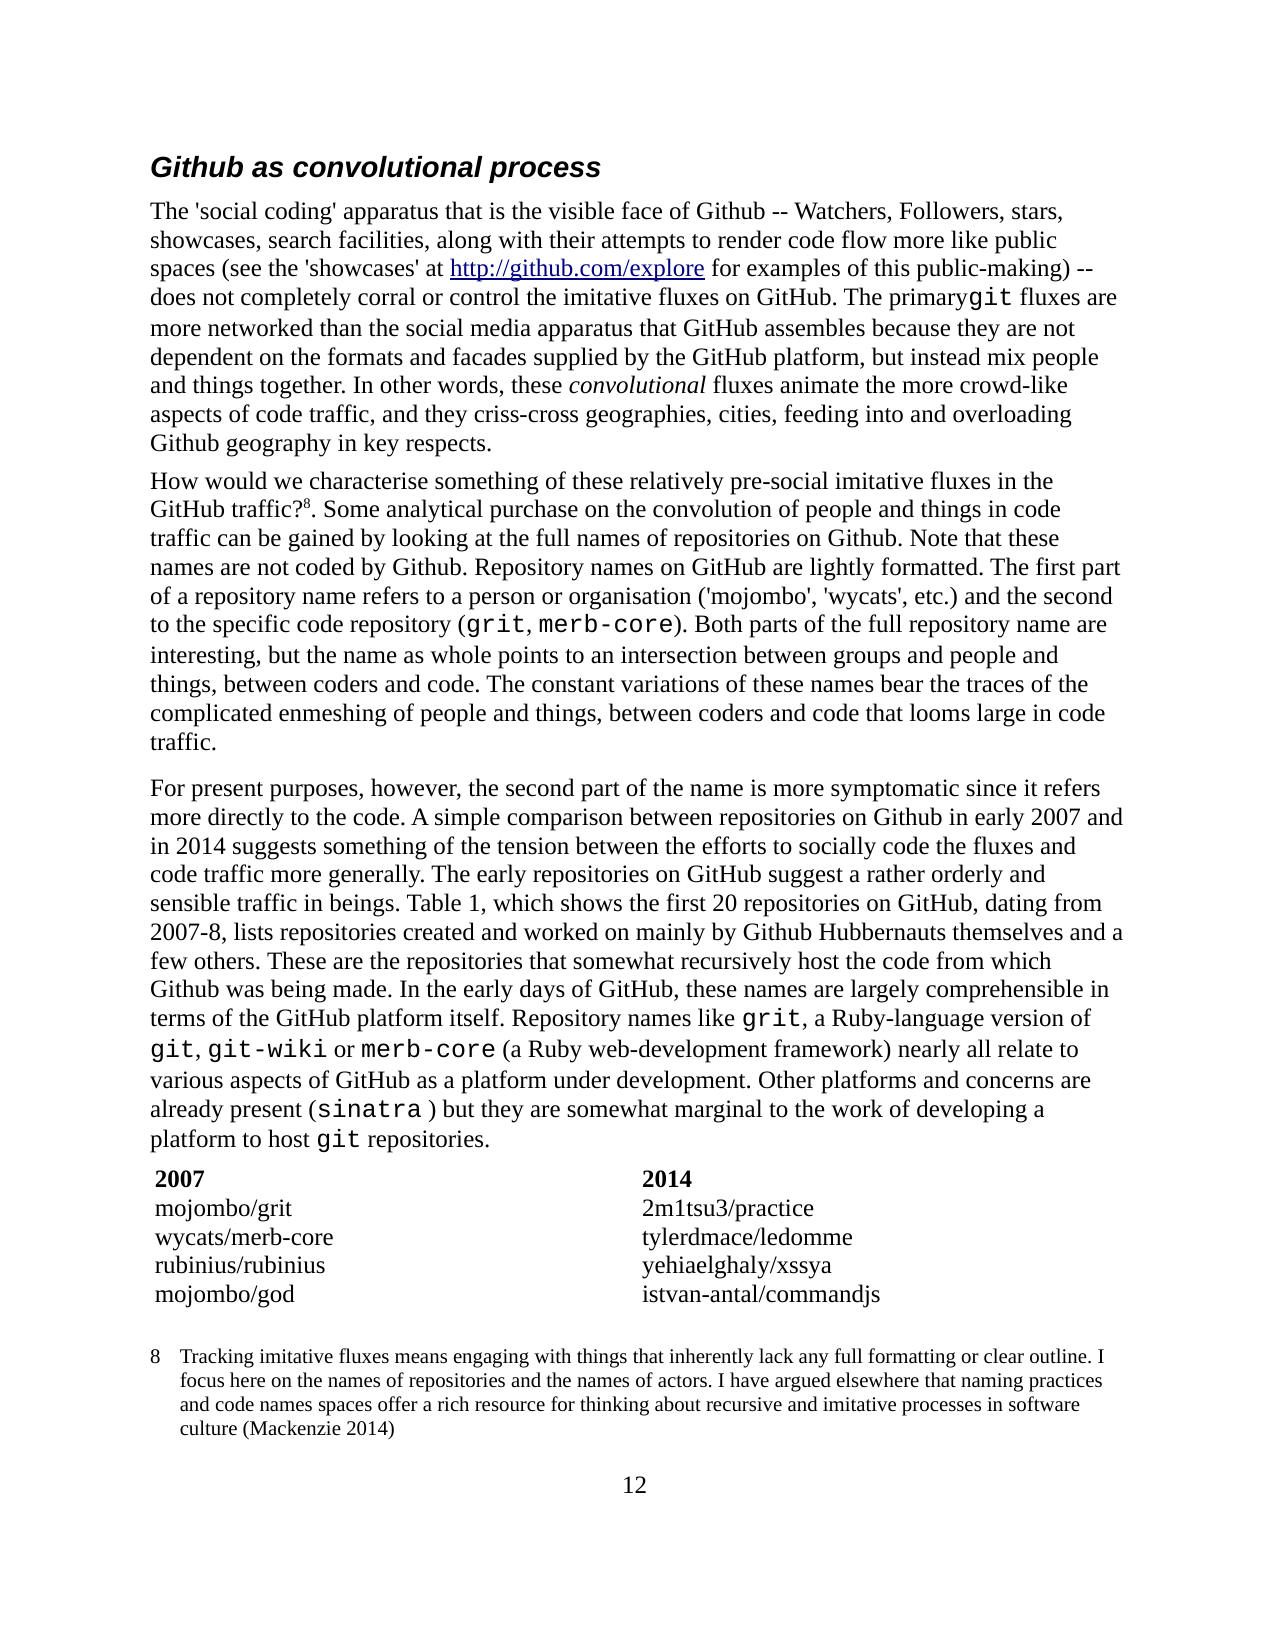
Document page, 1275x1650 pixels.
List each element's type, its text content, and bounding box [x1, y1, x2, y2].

table_cell istvan-antal/commandjs [638, 1279, 1125, 1308]
text Tracking imitative fluxes means engaging with things that inherently lack any full formatting or clear outline. I focus here on the names of repositories and the names of actors. I have argued elsewhere that naming practices and code names spaces offer a rich resource for thinking about recursive and imitative processes in software culture (Mackenzie 2014) [150, 1344, 1125, 1440]
table_cell wycats/merb-core [150, 1222, 637, 1251]
subtitle Github as convolutional process [150, 150, 1125, 183]
text For present purposes, however, the second part of the name is more symptomatic since it refers more directly to the code. A simple comparison between repositories on Github in early 2007 and in 2014 suggests something of the tension between the efforts to socially code the fluxes and code traffic more generally. The early repositories on GitHub suggest a rather orderly and sensible traffic in beings. Table 1, which shows the first 20 repositories on GitHub, dating from 2007-8, lists repositories created and worked on mainly by Github Hubbernauts themselves and a few others. These are the repositories that somewhat recursively host the code from which Github was being made. In the early days of GitHub, these names are largely comprehensible in terms of the GitHub platform itself. Repository names like grit, a Ruby-language version of git, git-wiki or merb-core (a Ruby web-development framework) nearly all relate to various aspects of GitHub as a platform under development. Other platforms and concerns are already present (sinatra ) but they are somewhat marginal to the work of developing a platform to host git repositories. [150, 773, 1125, 1155]
table_cell 2m1tsu3/practice [638, 1193, 1125, 1222]
table_cell mojombo/grit [150, 1193, 637, 1222]
table_cell rubinius/rubinius [150, 1251, 637, 1279]
text The 'social coding' apparatus that is the visible face of Github -- Watchers, Followers, stars, showcases, search facilities, along with their attempts to render code flow more like public spaces (see the 'showcases' at http://github.com/explore for examples of this public-making) -- does not completely corral or control the imitative fluxes on GitHub. The primarygit fluxes are more networked than the social media apparatus that GitHub assembles because they are not dependent on the formats and facades supplied by the GitHub platform, but instead mix people and things together. In other words, these convolutional fluxes animate the more crowd-like aspects of code traffic, and they criss-cross geographies, cities, feeding into and overloading Github geography in key respects. [150, 196, 1125, 457]
table_header 2014 [638, 1164, 1125, 1193]
text How would we characterise something of these relatively pre-social imitative fluxes in the GitHub traffic?. Some analytical purchase on the convolution of people and things in code traffic can be gained by looking at the full names of repositories on Github. Note that these names are not coded by Github. Repository names on GitHub are lightly formatted. The first part of a repository name refers to a person or organisation ('mojombo', 'wycats', etc.) and the second to the specific code repository (grit, merb-core). Both parts of the full repository name are interesting, but the name as whole points to an intersection between groups and people and things, between coders and code. The constant variations of these names bear the traces of the complicated enmeshing of people and things, between coders and code that looms large in code traffic. [150, 466, 1125, 755]
table_cell mojombo/god [150, 1279, 637, 1308]
table_cell yehiaelghaly/xssya [638, 1251, 1125, 1279]
table_header 2007 [150, 1164, 637, 1193]
table_cell tylerdmace/ledomme [638, 1222, 1125, 1251]
